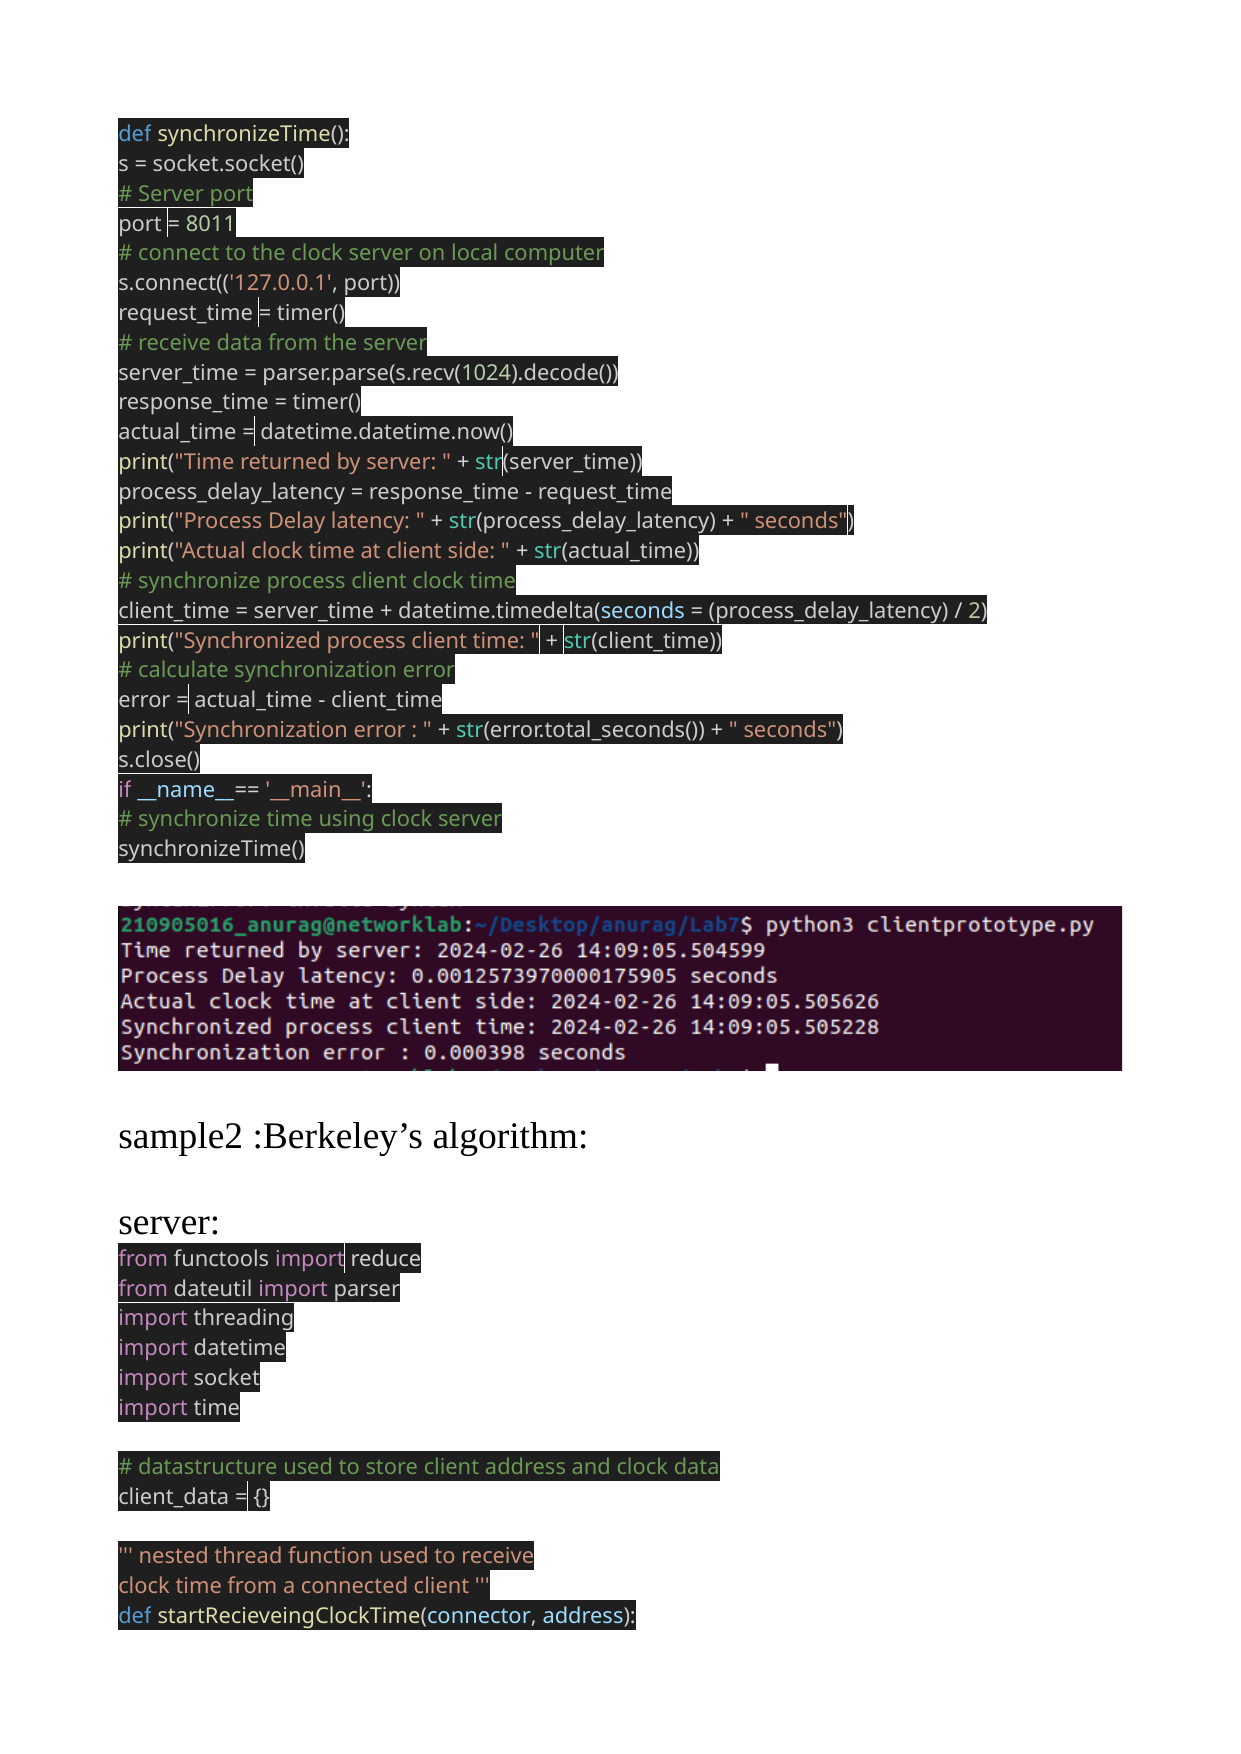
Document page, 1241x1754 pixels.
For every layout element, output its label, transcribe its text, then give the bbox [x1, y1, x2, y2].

text # receive data from the server [118, 327, 1122, 356]
text print("Synchronized process client time: " + str(client_time)) [118, 624, 1122, 654]
text clock time from a connected client ''' [118, 1570, 1122, 1600]
text actual_time = datetime.datetime.now() [118, 416, 1122, 446]
text from dateutil import parser [118, 1273, 1122, 1302]
picture [118, 906, 1123, 1071]
text import threading [118, 1302, 1122, 1332]
text server_time = parser.parse(s.recv(1024).decode()) [118, 356, 1122, 386]
text s.connect(('127.0.0.1', port)) [118, 267, 1122, 297]
text import time [118, 1392, 1122, 1422]
text # datastructure used to store client address and clock data [118, 1451, 1122, 1481]
text # synchronize process client clock time [118, 565, 1122, 595]
text s = socket.socket() [118, 148, 1122, 178]
text request_time = timer() [118, 297, 1122, 327]
text server: [118, 1200, 1122, 1243]
text ''' nested thread function used to receive [118, 1541, 1122, 1570]
text client_time = server_time + datetime.timedelta(seconds = (process_delay_latency) / 2) [118, 595, 1122, 624]
text process_delay_latency = response_time - request_time [118, 476, 1122, 505]
text from functools import reduce [118, 1243, 1122, 1273]
text s.close() [118, 744, 1122, 773]
text error = actual_time - client_time [118, 684, 1122, 714]
text def startRecieveingClockTime(connector, address): [118, 1600, 1122, 1630]
text import socket [118, 1362, 1122, 1392]
text print("Process Delay latency: " + str(process_delay_latency) + " seconds") [118, 505, 1122, 535]
text # calculate synchronization error [118, 654, 1122, 684]
text sample2 :Berkeley’s algorithm: [118, 1113, 1122, 1157]
text print("Time returned by server: " + str(server_time)) [118, 446, 1122, 476]
text # connect to the clock server on local computer [118, 237, 1122, 267]
text def synchronizeTime(): [118, 118, 1122, 148]
text client_data = {} [118, 1481, 1122, 1511]
text synchronizeTime() [118, 833, 1122, 863]
text response_time = timer() [118, 386, 1122, 416]
text # synchronize time using clock server [118, 803, 1122, 833]
text import datetime [118, 1332, 1122, 1362]
text if __name__== '__main__': [118, 773, 1122, 803]
text print("Actual clock time at client side: " + str(actual_time)) [118, 535, 1122, 565]
text print("Synchronization error : " + str(error.total_seconds()) + " seconds") [118, 714, 1122, 744]
text # Server port [118, 178, 1122, 207]
text port = 8011 [118, 207, 1122, 237]
